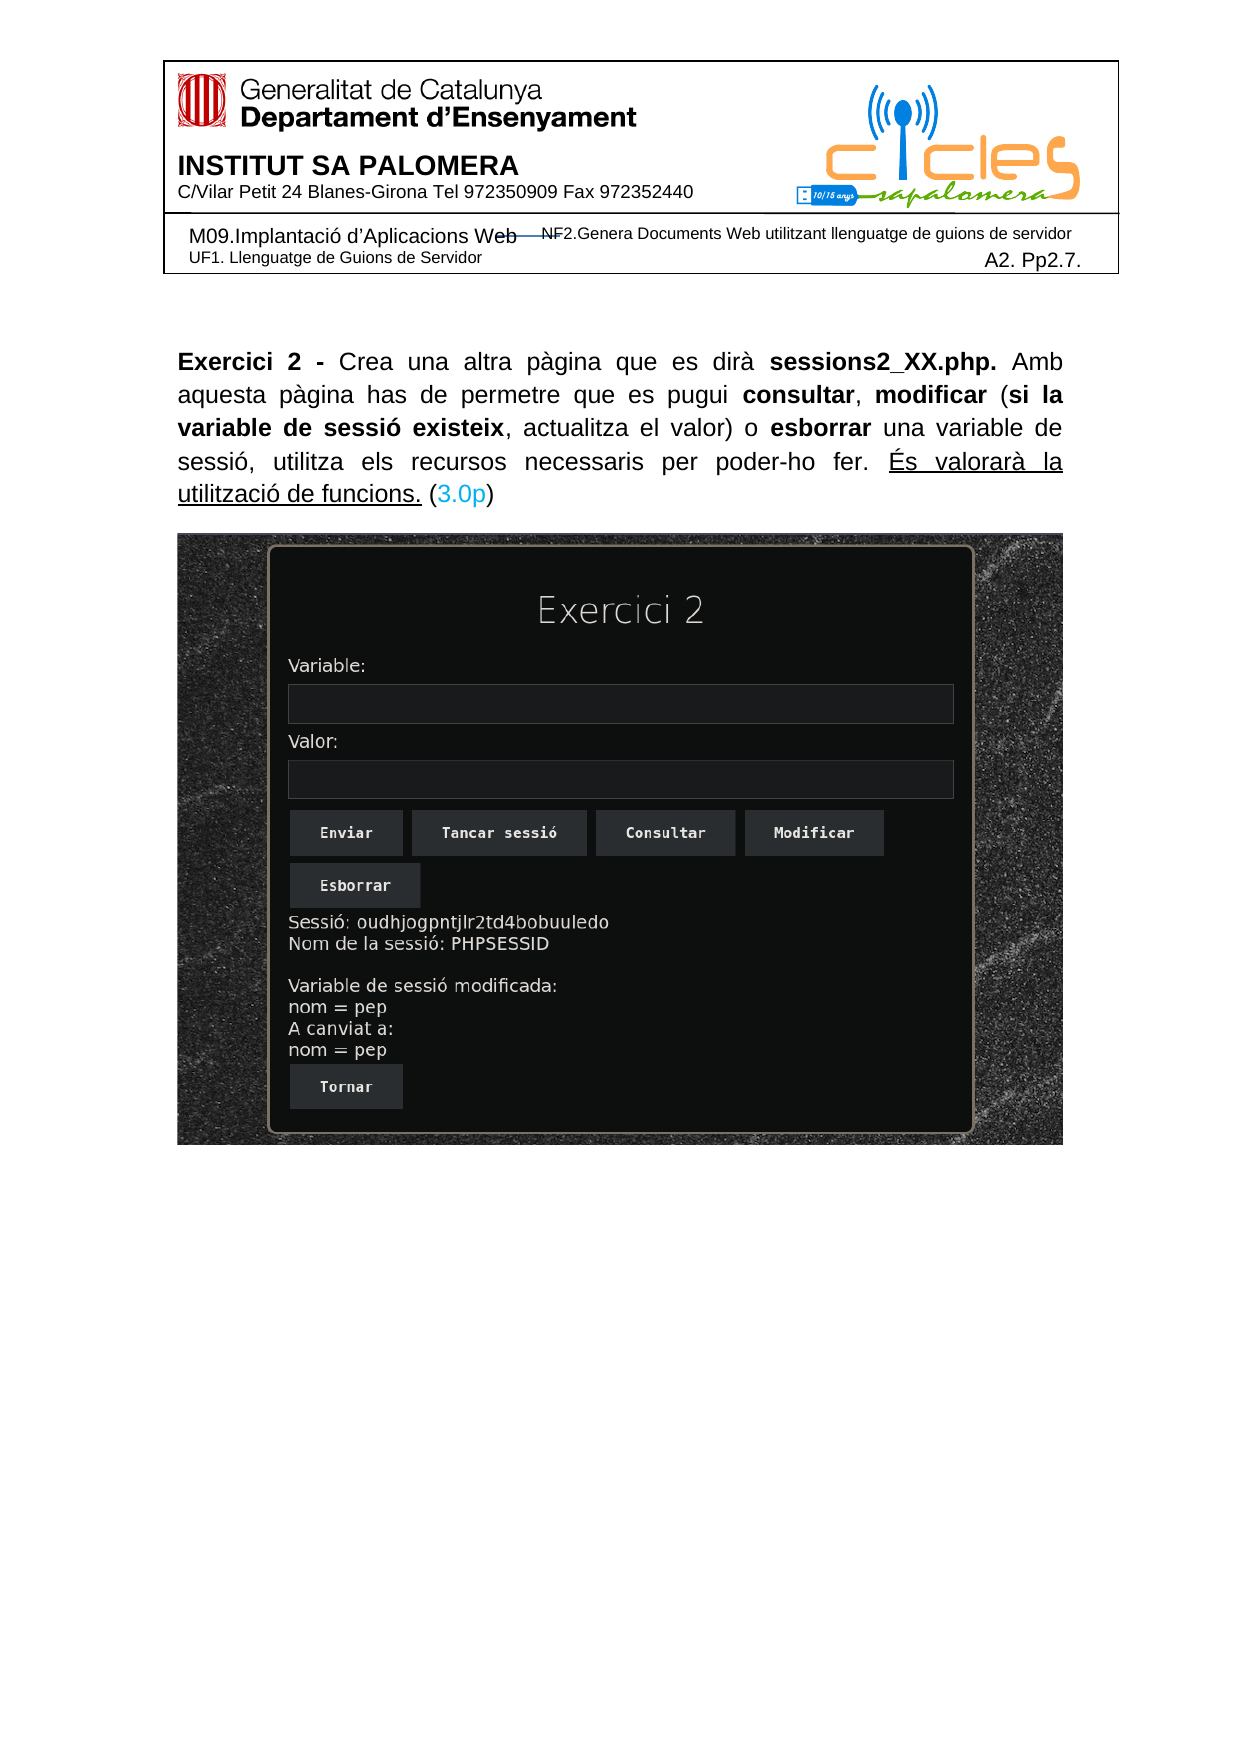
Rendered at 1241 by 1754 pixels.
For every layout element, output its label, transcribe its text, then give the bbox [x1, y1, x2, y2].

picture [791, 71, 1085, 218]
text Exercici 2 - Crea una altra pàgina que es dirà sessions2_XX.php. Amb aquesta pàgina has de permetre que es pugui consultar, modificar (si la variable de sessió existeix, actualitza el valor) o esborrar una variable de sessió, utilitza els recursos necessaris per poder-ho fer. És valorarà la utilització de funcions. (3.0p) [177, 347, 1063, 508]
picture [177, 533, 1063, 1145]
